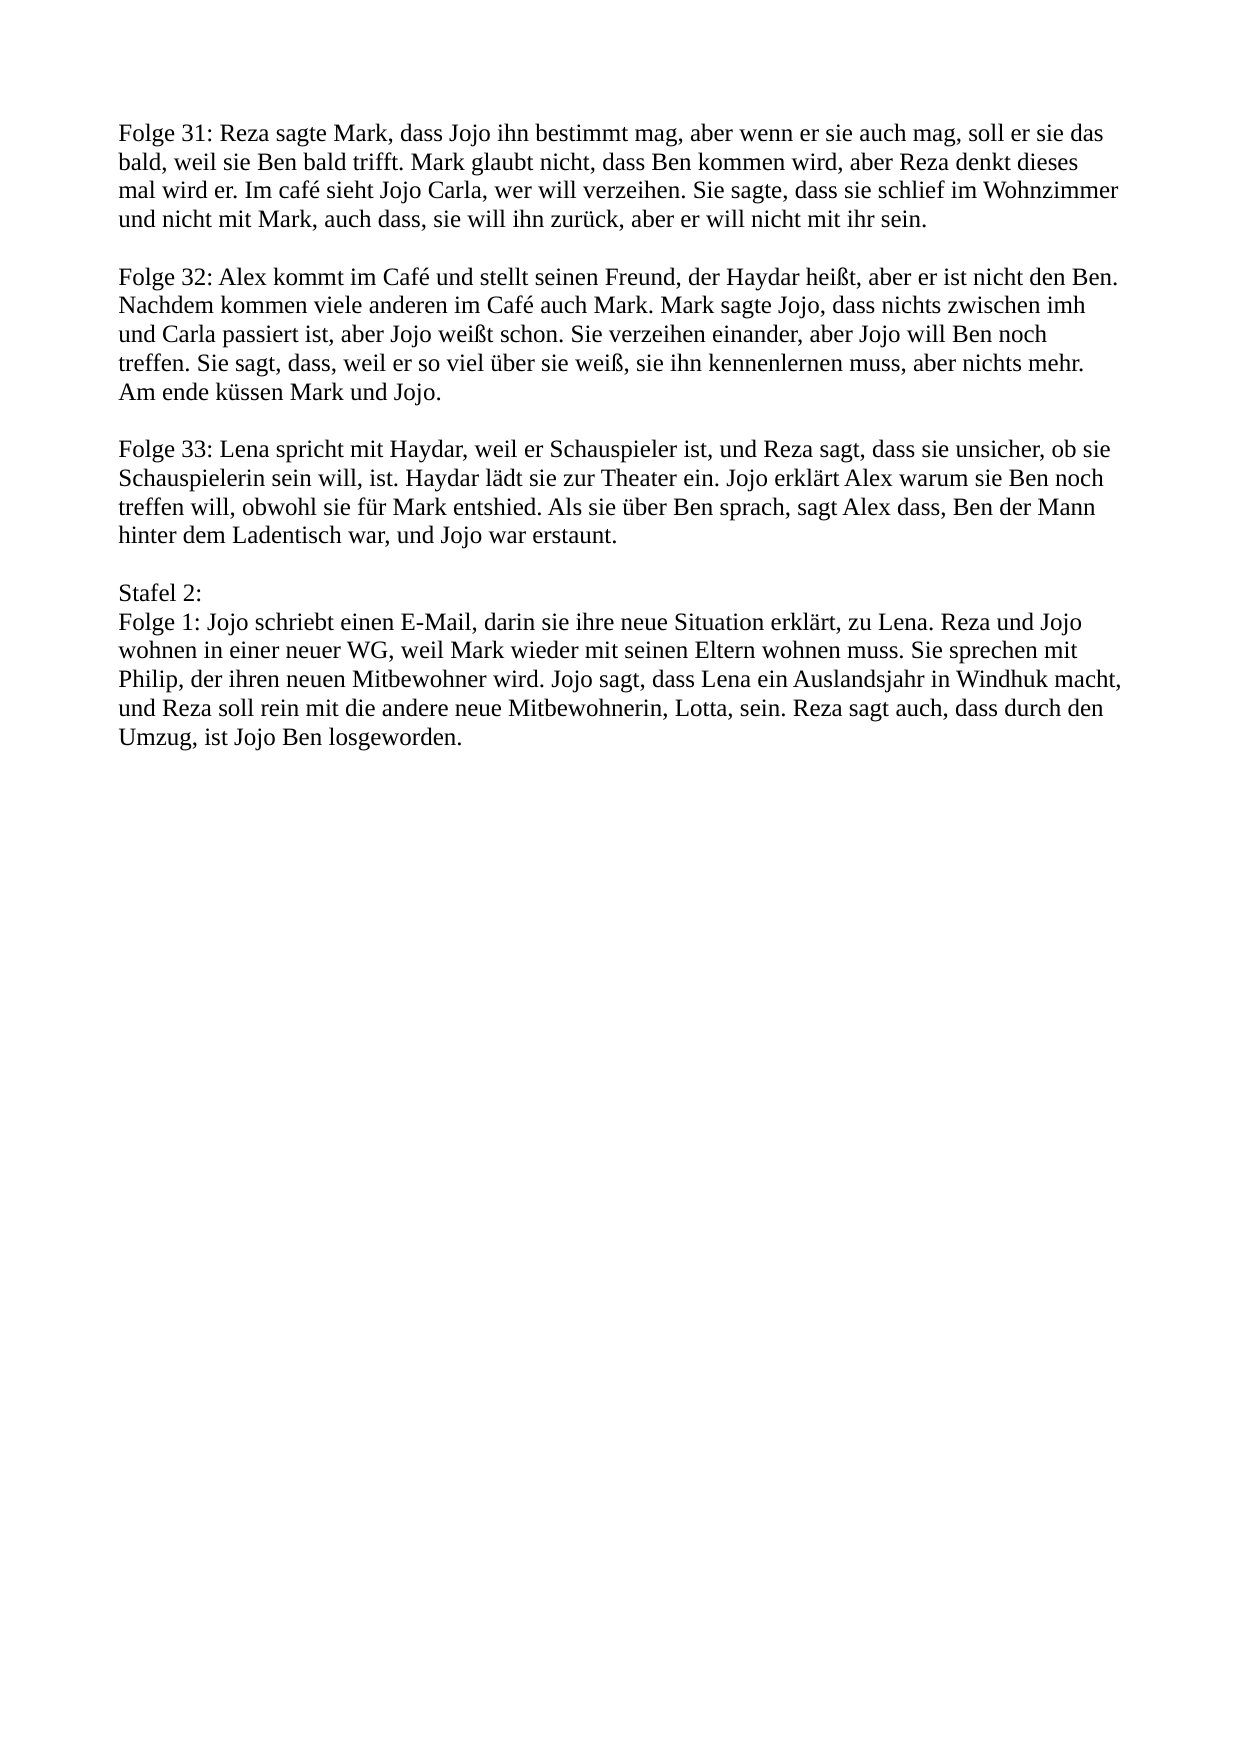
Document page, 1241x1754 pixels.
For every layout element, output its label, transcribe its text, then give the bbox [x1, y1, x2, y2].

text Folge 1: Jojo schriebt einen E-Mail, darin sie ihre neue Situation erklärt, zu Lena. Reza und Jojo wohnen in einer neuer WG, weil Mark wieder mit seinen Eltern wohnen muss. Sie sprechen mit Philip, der ihren neuen Mitbewohner wird. Jojo sagt, dass Lena ein Auslandsjahr in Windhuk macht, und Reza soll rein mit die andere neue Mitbewohnerin, Lotta, sein. Reza sagt auch, dass durch den Umzug, ist Jojo Ben losgeworden. [118, 607, 1122, 751]
text Folge 32: Alex kommt im Café und stellt seinen Freund, der Haydar heißt, aber er ist nicht den Ben. Nachdem kommen viele anderen im Café auch Mark. Mark sagte Jojo, dass nichts zwischen imh und Carla passiert ist, aber Jojo weißt schon. Sie verzeihen einander, aber Jojo will Ben noch treffen. Sie sagt, dass, weil er so viel über sie weiß, sie ihn kennenlernen muss, aber nichts mehr. Am ende küssen Mark und Jojo. [118, 262, 1122, 406]
text Folge 33: Lena spricht mit Haydar, weil er Schauspieler ist, und Reza sagt, dass sie unsicher, ob sie Schauspielerin sein will, ist. Haydar lädt sie zur Theater ein. Jojo erklärt Alex warum sie Ben noch treffen will, obwohl sie für Mark entshied. Als sie über Ben sprach, sagt Alex dass, Ben der Mann hinter dem Ladentisch war, und Jojo war erstaunt. [118, 434, 1122, 549]
text Stafel 2: [118, 578, 1122, 607]
text Folge 31: Reza sagte Mark, dass Jojo ihn bestimmt mag, aber wenn er sie auch mag, soll er sie das bald, weil sie Ben bald trifft. Mark glaubt nicht, dass Ben kommen wird, aber Reza denkt dieses mal wird er. Im café sieht Jojo Carla, wer will verzeihen. Sie sagte, dass sie schlief im Wohnzimmer und nicht mit Mark, auch dass, sie will ihn zurück, aber er will nicht mit ihr sein. [118, 118, 1122, 233]
